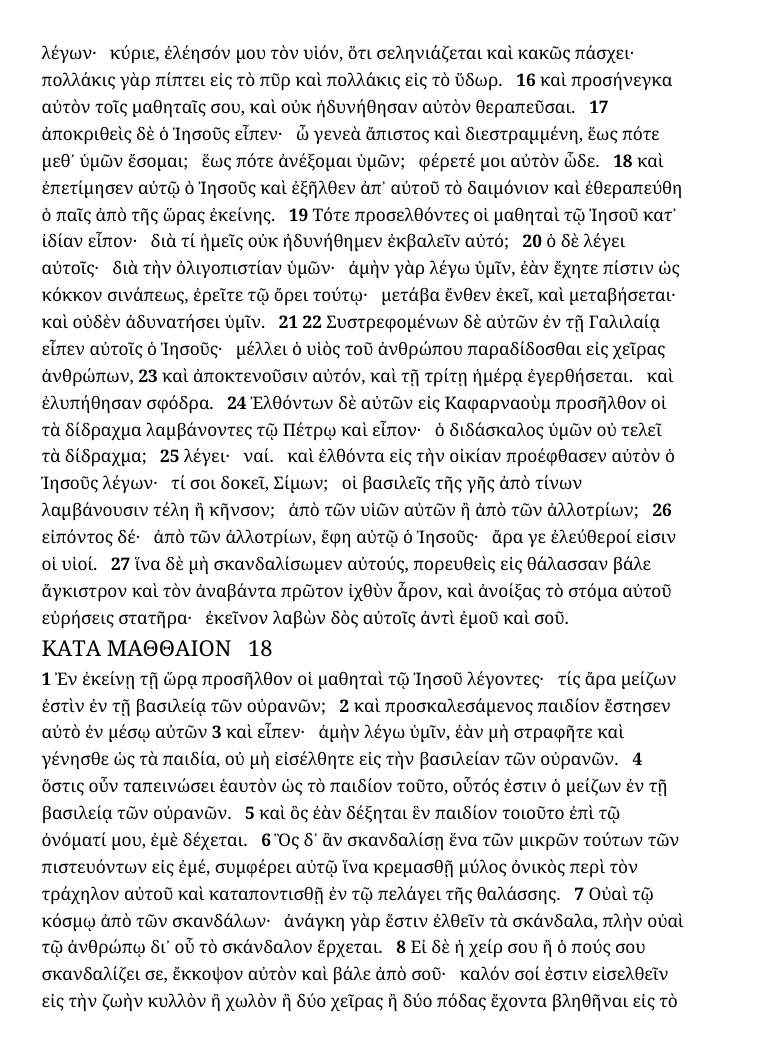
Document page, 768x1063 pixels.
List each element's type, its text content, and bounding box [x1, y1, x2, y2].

text ΚΑΤΑ ΜΑΘΘΑΙΟΝ 18 [41, 633, 685, 662]
text λέγων· κύριε, ἐλέησόν μου τὸν υἱόν, ὅτι σεληνιάζεται καὶ κακῶς πάσχει· πολλάκις γὰρ πίπτει εἰς τὸ πῦρ καὶ πολλάκις εἰς τὸ ὕδωρ. 16 καὶ προσήνεγκα αὐτὸν τοῖς μαθηταῖς σου, καὶ οὐκ ἠδυνήθησαν αὐτὸν θεραπεῦσαι. 17 ἀποκριθεὶς δὲ ὁ Ἰησοῦς εἶπεν· ὦ γενεὰ ἄπιστος καὶ διεστραμμένη, ἕως πότε μεθ᾽ ὑμῶν ἔσομαι; ἕως πότε ἀνέξομαι ὑμῶν; φέρετέ μοι αὐτὸν ὧδε. 18 καὶ ἐπετίμησεν αὐτῷ ὁ Ἰησοῦς καὶ ἐξῆλθεν ἀπ᾽ αὐτοῦ τὸ δαιμόνιον καὶ ἐθεραπεύθη ὁ παῖς ἀπὸ τῆς ὥρας ἐκείνης. 19 Τότε προσελθόντες οἱ μαθηταὶ τῷ Ἰησοῦ κατ᾽ ἰδίαν εἶπον· διὰ τί ἡμεῖς οὐκ ἠδυνήθημεν ἐκβαλεῖν αὐτό; 20 ὁ δὲ λέγει αὐτοῖς· διὰ τὴν ὀλιγοπιστίαν ὑμῶν· ἀμὴν γὰρ λέγω ὑμῖν, ἐὰν ἔχητε πίστιν ὡς κόκκον σινάπεως, ἐρεῖτε τῷ ὄρει τούτῳ· μετάβα ἔνθεν ἐκεῖ, καὶ μεταβήσεται· καὶ οὐδὲν ἀδυνατήσει ὑμῖν. 21 22 Συστρεφομένων δὲ αὐτῶν ἐν τῇ Γαλιλαίᾳ εἶπεν αὐτοῖς ὁ Ἰησοῦς· μέλλει ὁ υἱὸς τοῦ ἀνθρώπου παραδίδοσθαι εἰς χεῖρας ἀνθρώπων, 23 καὶ ἀποκτενοῦσιν αὐτόν, καὶ τῇ τρίτῃ ἡμέρᾳ ἐγερθήσεται. καὶ ἐλυπήθησαν σφόδρα. 24 Ἐλθόντων δὲ αὐτῶν εἰς Καφαρναοὺμ προσῆλθον οἱ τὰ δίδραχμα λαμβάνοντες τῷ Πέτρῳ καὶ εἶπον· ὁ διδάσκαλος ὑμῶν οὐ τελεῖ τὰ δίδραχμα; 25 λέγει· ναί. καὶ ἐλθόντα εἰς τὴν οἰκίαν προέφθασεν αὐτὸν ὁ Ἰησοῦς λέγων· τί σοι δοκεῖ, Σίμων; οἱ βασιλεῖς τῆς γῆς ἀπὸ τίνων λαμβάνουσιν τέλη ἢ κῆνσον; ἀπὸ τῶν υἱῶν αὐτῶν ἢ ἀπὸ τῶν ἀλλοτρίων; 26 εἰπόντος δέ· ἀπὸ τῶν ἀλλοτρίων, ἔφη αὐτῷ ὁ Ἰησοῦς· ἄρα γε ἐλεύθεροί εἰσιν οἱ υἱοί. 27 ἵνα δὲ μὴ σκανδαλίσωμεν αὐτούς, πορευθεὶς εἰς θάλασσαν βάλε ἄγκιστρον καὶ τὸν ἀναβάντα πρῶτον ἰχθὺν ἆρον, καὶ ἀνοίξας τὸ στόμα αὐτοῦ εὑρήσεις στατῆρα· ἐκεῖνον λαβὼν δὸς αὐτοῖς ἀντὶ ἐμοῦ καὶ σοῦ. [41, 41, 685, 629]
text 1 Ἐν ἐκείνῃ τῇ ὥρᾳ προσῆλθον οἱ μαθηταὶ τῷ Ἰησοῦ λέγοντες· τίς ἄρα μείζων ἐστὶν ἐν τῇ βασιλείᾳ τῶν οὐρανῶν; 2 καὶ προσκαλεσάμενος παιδίον ἔστησεν αὐτὸ ἐν μέσῳ αὐτῶν 3 καὶ εἶπεν· ἀμὴν λέγω ὑμῖν, ἐὰν μὴ στραφῆτε καὶ γένησθε ὡς τὰ παιδία, οὐ μὴ εἰσέλθητε εἰς τὴν βασιλείαν τῶν οὐρανῶν. 4 ὅστις οὖν ταπεινώσει ἑαυτὸν ὡς τὸ παιδίον τοῦτο, οὗτός ἐστιν ὁ μείζων ἐν τῇ βασιλείᾳ τῶν οὐρανῶν. 5 καὶ ὃς ἐὰν δέξηται ἓν παιδίον τοιοῦτο ἐπὶ τῷ ὀνόματί μου, ἐμὲ δέχεται. 6 Ὃς δ᾽ ἂν σκανδαλίσῃ ἕνα τῶν μικρῶν τούτων τῶν πιστευόντων εἰς ἐμέ, συμφέρει αὐτῷ ἵνα κρεμασθῇ μύλος ὀνικὸς περὶ τὸν τράχηλον αὐτοῦ καὶ καταποντισθῇ ἐν τῷ πελάγει τῆς θαλάσσης. 7 Οὐαὶ τῷ κόσμῳ ἀπὸ τῶν σκανδάλων· ἀνάγκη γὰρ ἔστιν ἐλθεῖν τὰ σκάνδαλα, πλὴν οὐαὶ τῷ ἀνθρώπῳ δι᾽ οὗ τὸ σκάνδαλον ἔρχεται. 8 Εἰ δὲ ἡ χείρ σου ἢ ὁ πούς σου σκανδαλίζει σε, ἔκκοψον αὐτὸν καὶ βάλε ἀπὸ σοῦ· καλόν σοί ἐστιν εἰσελθεῖν εἰς τὴν ζωὴν κυλλὸν ἢ χωλὸν ἢ δύο χεῖρας ἢ δύο πόδας ἔχοντα βληθῆναι εἰς τὸ [41, 667, 685, 1013]
